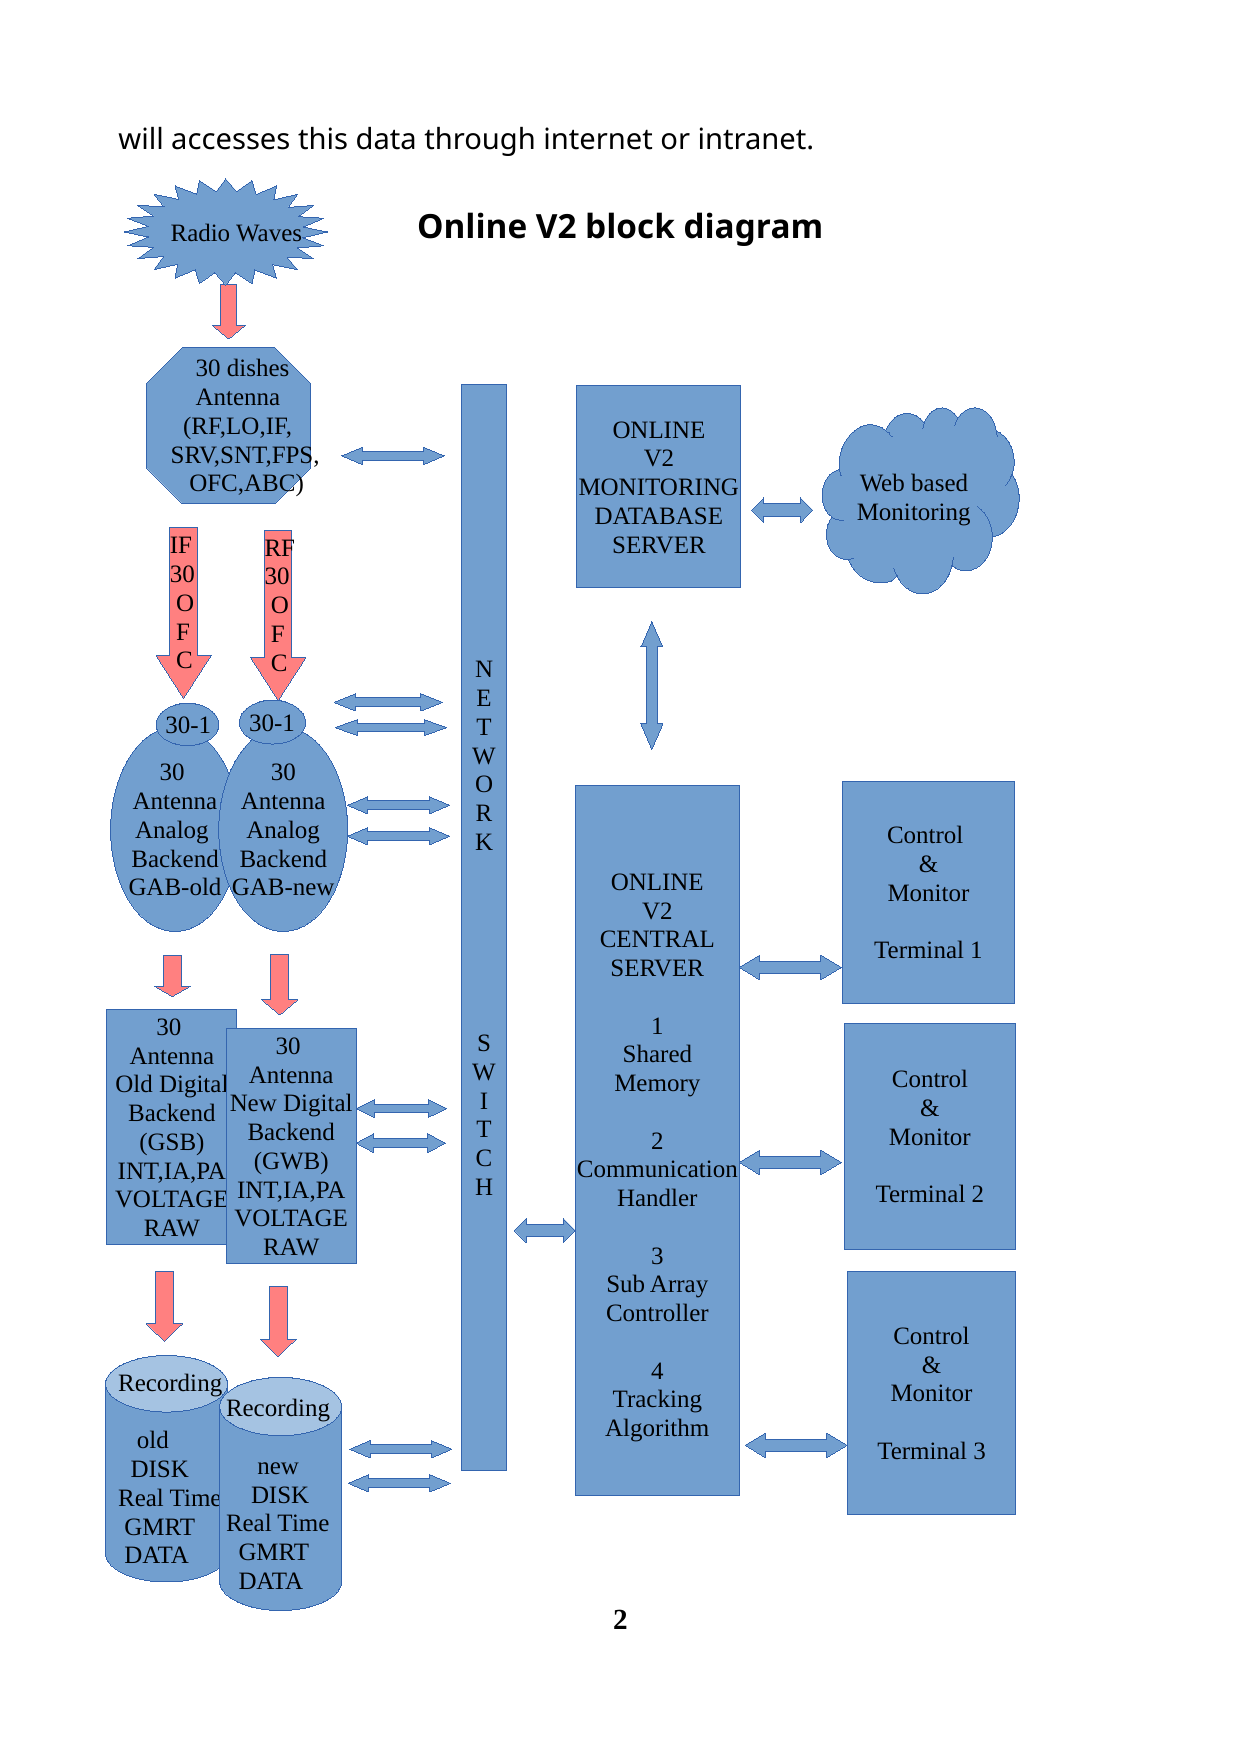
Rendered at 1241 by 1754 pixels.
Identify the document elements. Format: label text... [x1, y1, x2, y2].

text will accesses this data through internet or intranet. [118, 118, 1122, 158]
text Online V2 block diagram [118, 203, 162, 249]
text Online V2 block diagram [290, 203, 1122, 249]
